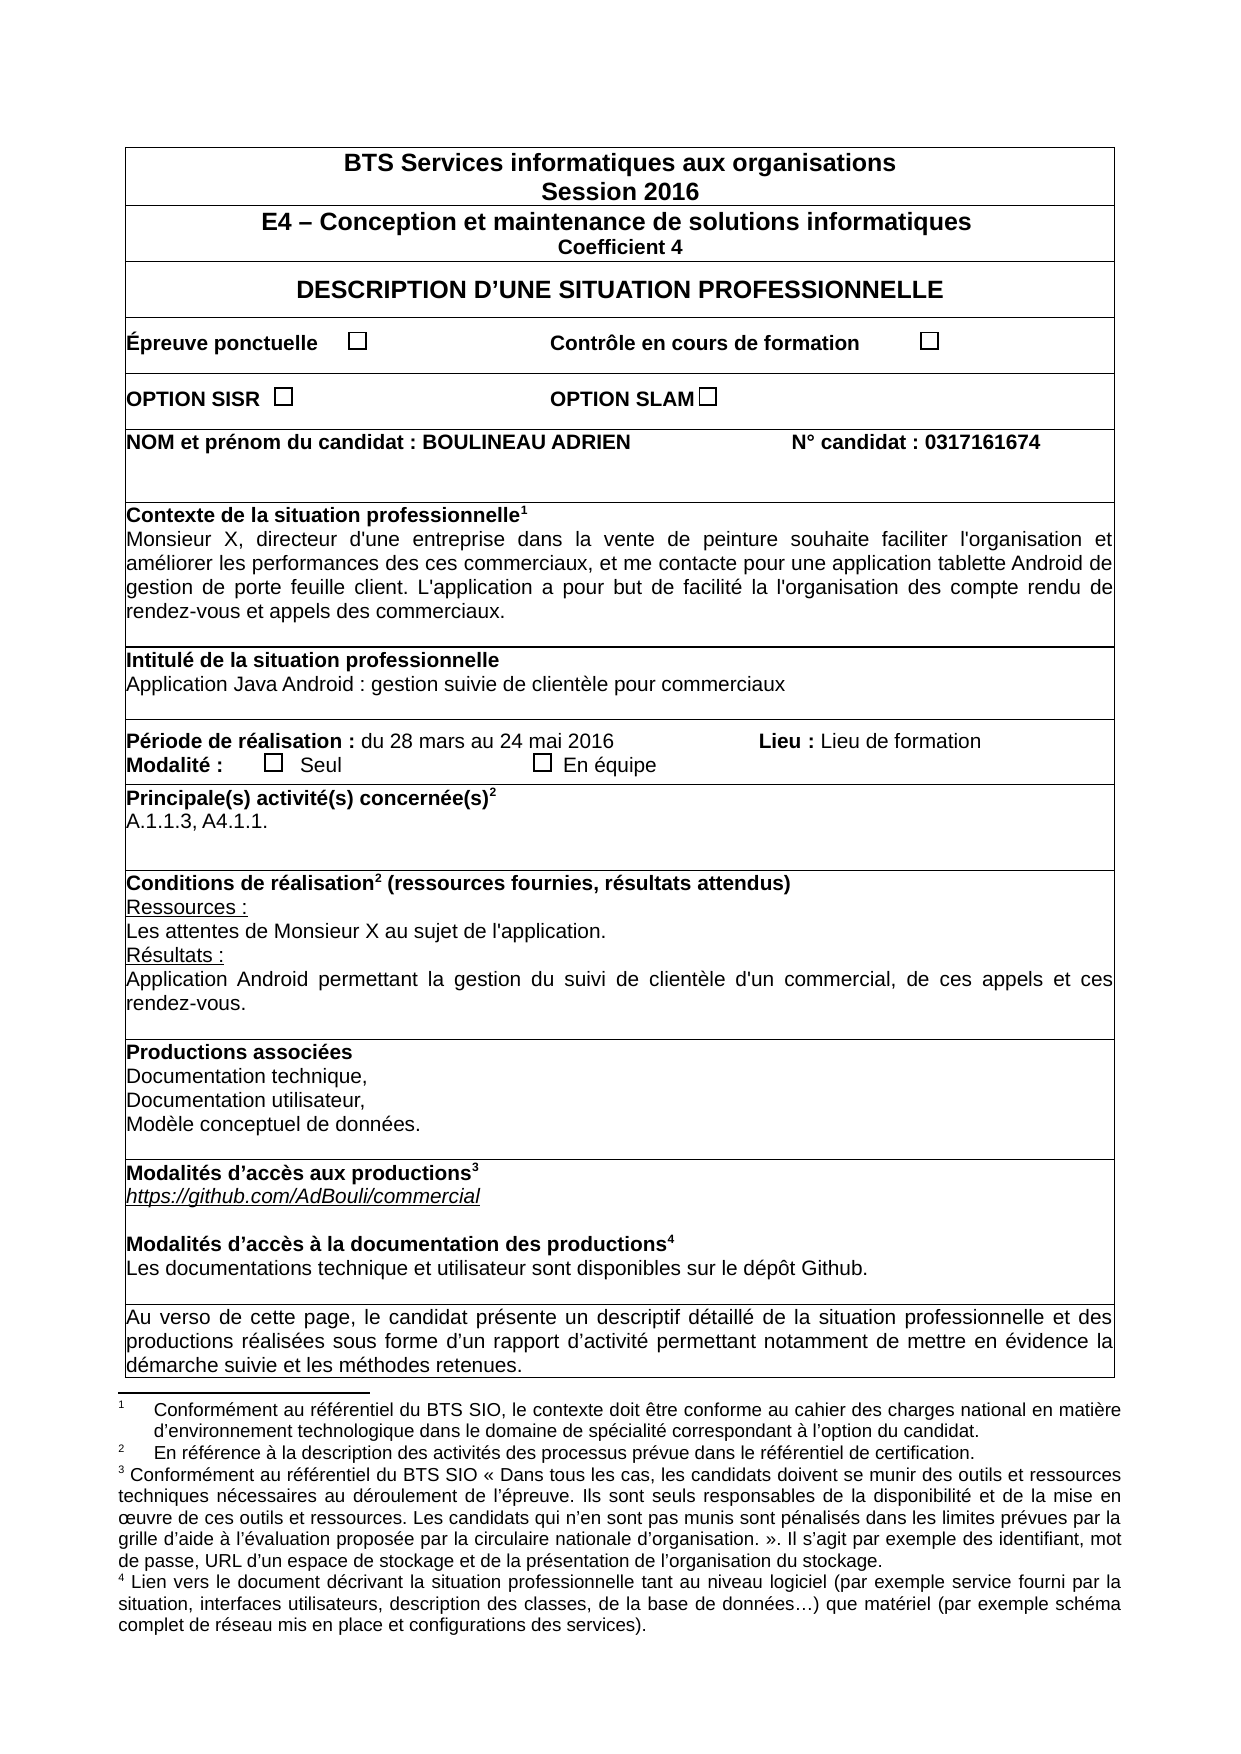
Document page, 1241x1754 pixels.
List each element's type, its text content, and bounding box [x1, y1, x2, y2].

table_cell OPTION SLAM [550, 374, 1114, 429]
table_cell DESCRIPTION D’UNE SITUATION PROFESSIONNELLE [126, 262, 1114, 317]
table_cell Épreuve ponctuelle [126, 318, 550, 373]
table_cell Contexte de la situation professionnelle Monsieur X, directeur d'une entreprise dans la vente de peinture souhaite faciliter l'organisation et améliorer les performances des ces commerciaux, et me contacte pour une application tablette Android de gestion de porte feuille client. L'application a pour but de facilité la l'organisation des compte rendu de rendez-vous et appels des commerciaux. [126, 503, 1114, 646]
table_cell NOM et prénom du candidat : BOULINEAU ADRIEN [126, 430, 791, 502]
table_cell Période de réalisation : du 28 mars au 24 mai 2016 Lieu : Lieu de formation Modalité : Seul En équipe [126, 720, 1114, 784]
table_header BTS Services informatiques aux organisations Session 2016 [126, 148, 1114, 205]
table_cell Contrôle en cours de formation [550, 318, 1114, 373]
table_cell Modalités d’accès aux productions https://github.com/AdBouli/commercial Modalités d’accès à la documentation des productions Les documentations technique et utilisateur sont disponibles sur le dépôt Github. [126, 1160, 1114, 1304]
table_cell Principale(s) activité(s) concernée(s)2 A.1.1.3, A4.1.1. [126, 785, 1114, 870]
table_cell OPTION SISR [126, 374, 550, 429]
table_cell N° candidat : 0317161674 [791, 430, 1114, 502]
table_cell Intitulé de la situation professionnelle Application Java Android : gestion suivie de clientèle pour commerciaux [126, 648, 1114, 719]
table_cell Au verso de cette page, le candidat présente un descriptif détaillé de la situation professionnelle et des productions réalisées sous forme d’un rapport d’activité permettant notamment de mettre en évidence la démarche suivie et les méthodes retenues. [126, 1305, 1114, 1377]
table_cell Productions associées Documentation technique, Documentation utilisateur, Modèle conceptuel de données. [126, 1040, 1114, 1159]
table_cell Conditions de réalisation (ressources fournies, résultats attendus) Ressources : Les attentes de Monsieur X au sujet de l'application. Résultats : Application Android permettant la gestion du suivi de clientèle d'un commercial, de ces appels et ces rendez-vous. [126, 871, 1114, 1038]
table_cell E4 – Conception et maintenance de solutions informatiques Coefficient 4 [126, 206, 1114, 261]
